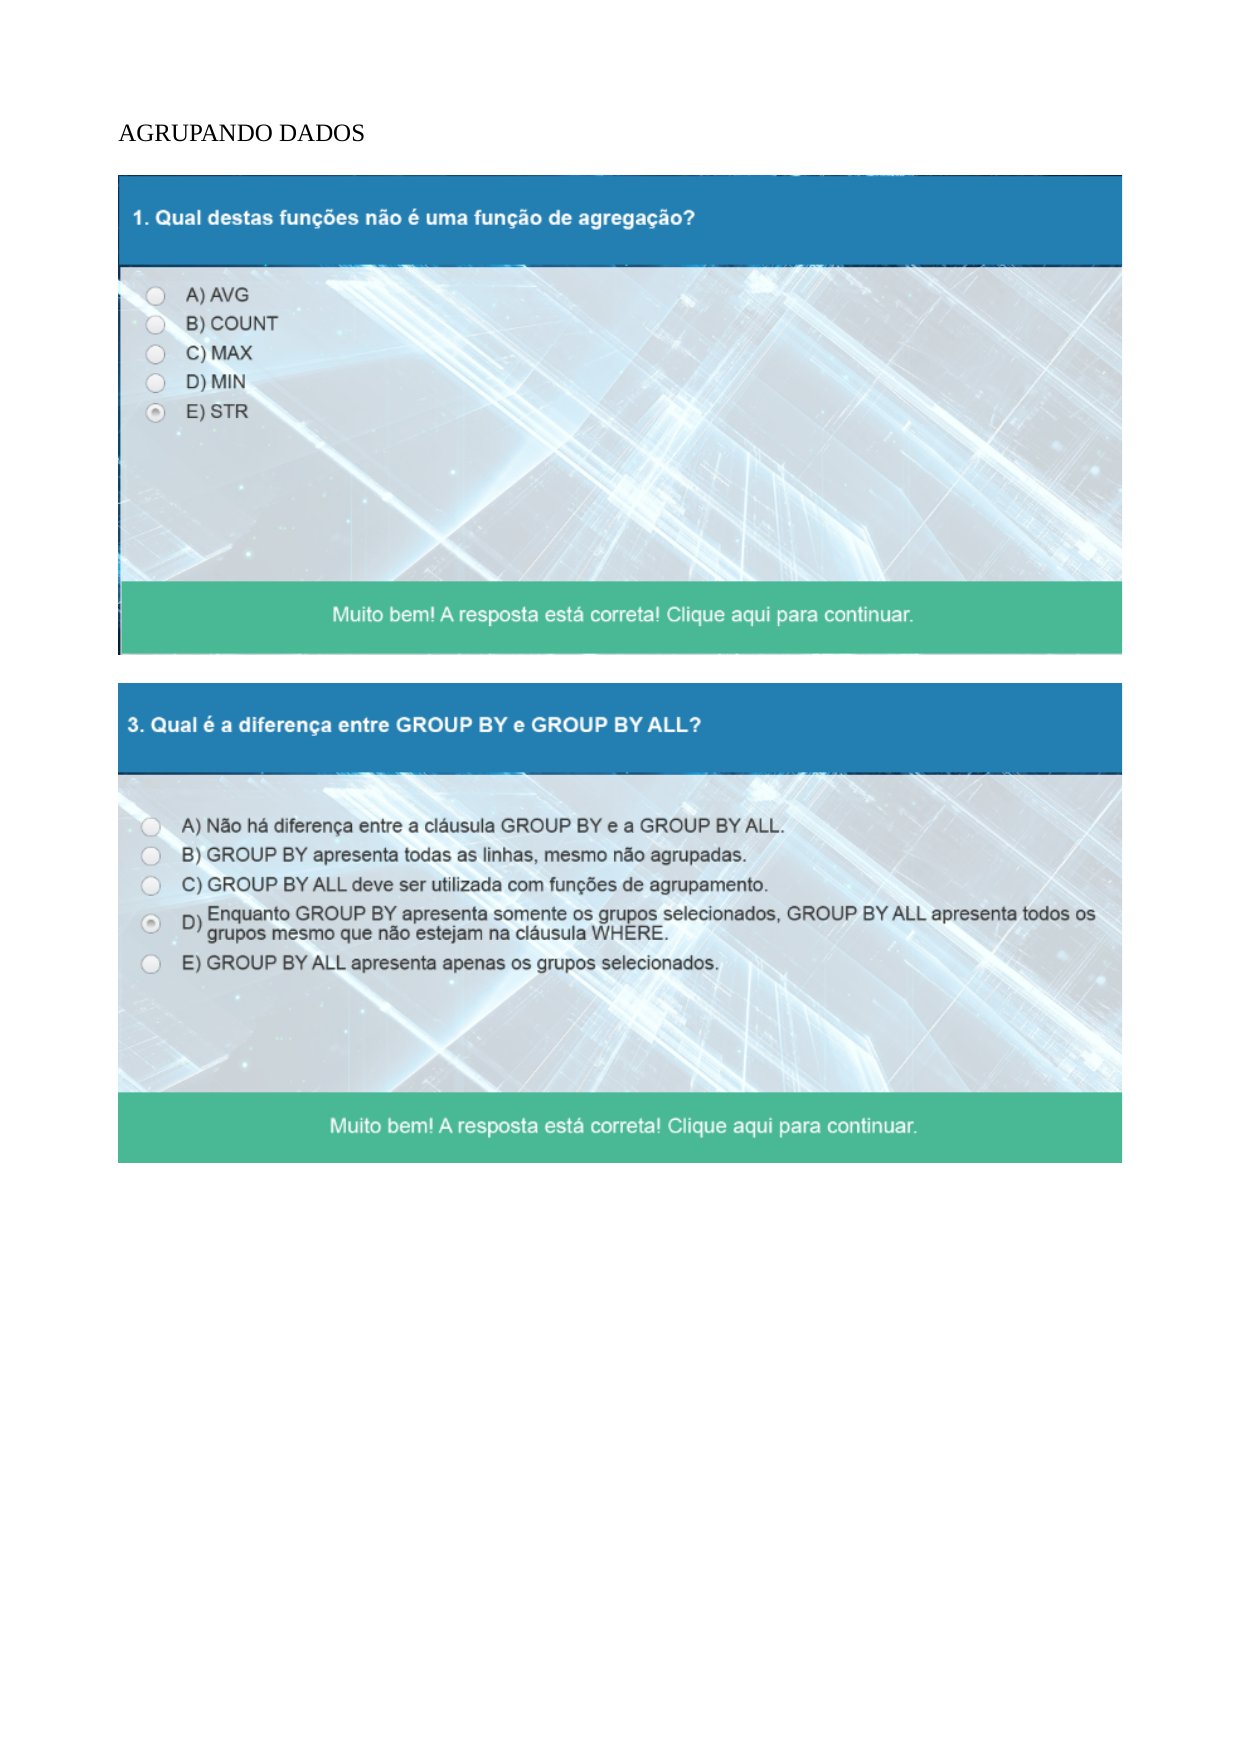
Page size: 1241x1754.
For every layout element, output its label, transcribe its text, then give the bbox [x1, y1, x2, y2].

text AGRUPANDO DADOS [118, 118, 1122, 147]
picture [118, 683, 1123, 1163]
picture [118, 175, 1123, 655]
